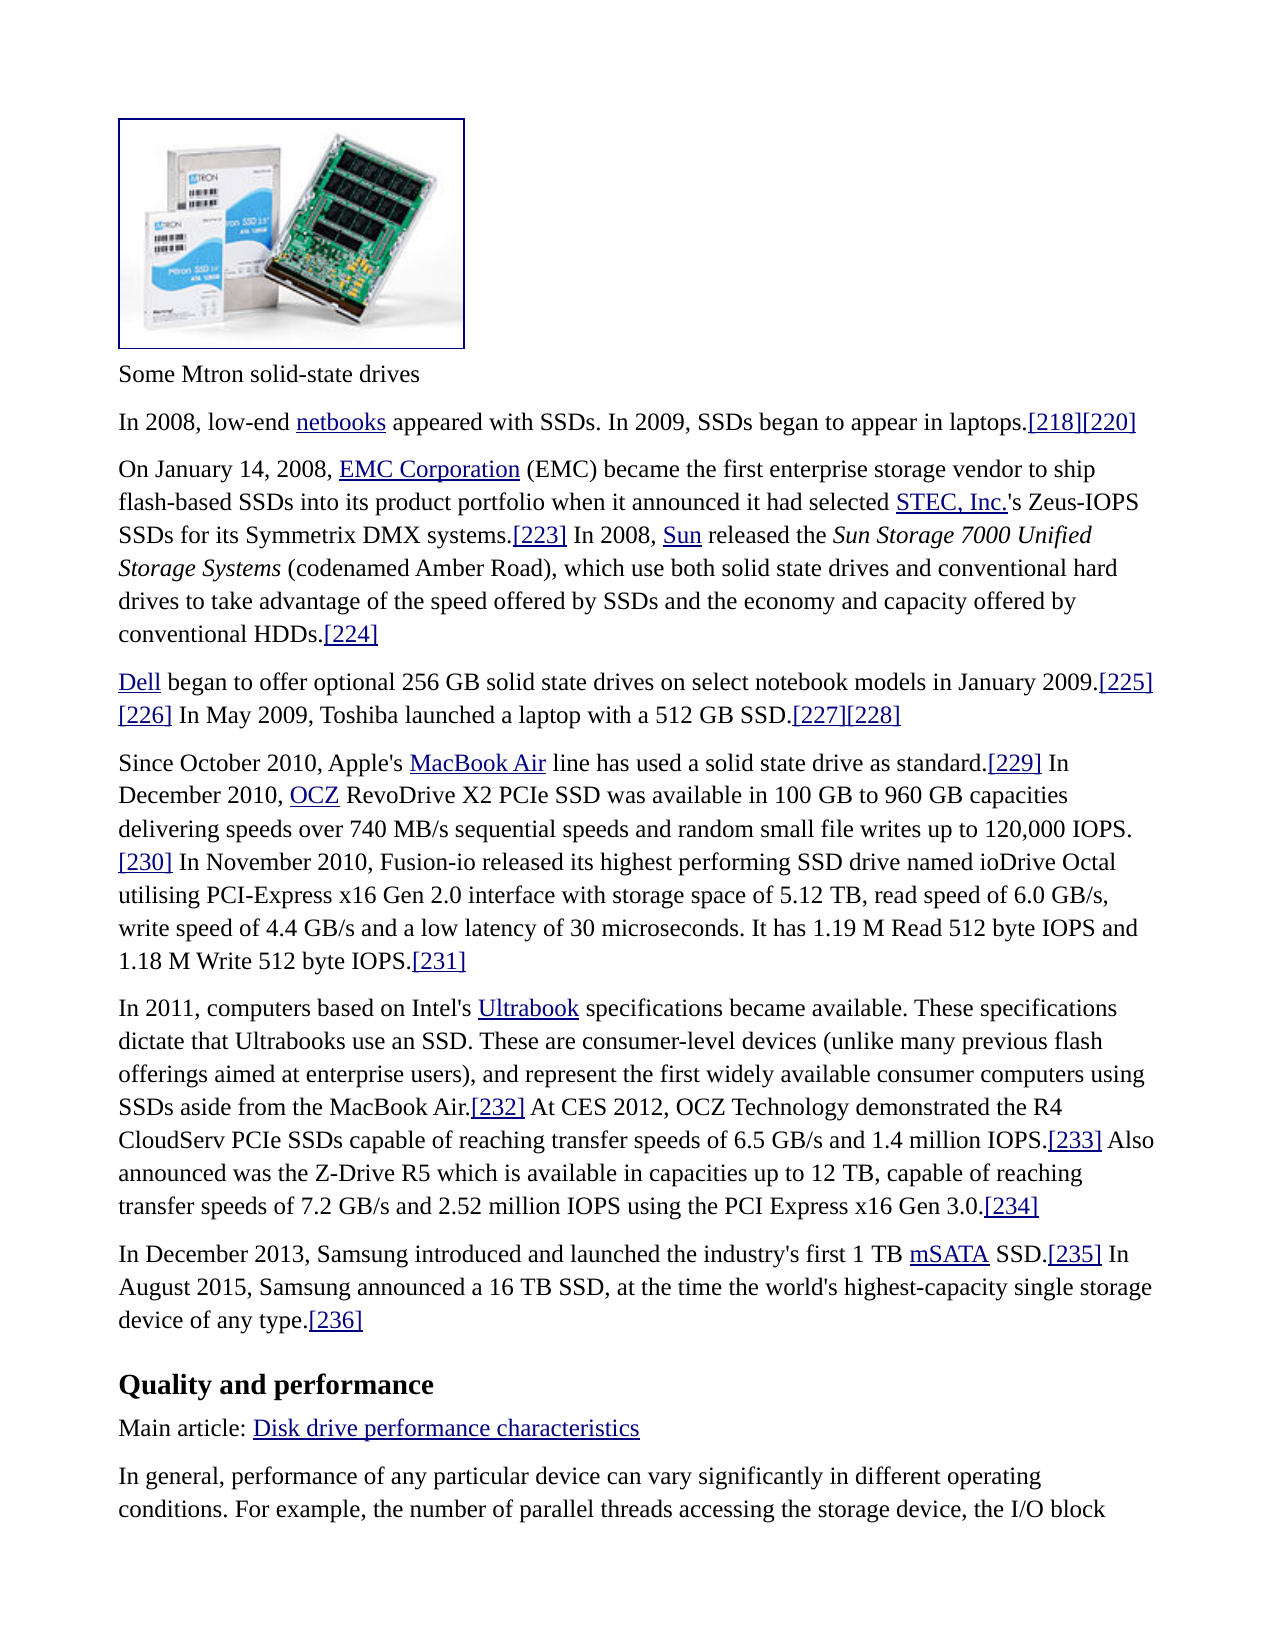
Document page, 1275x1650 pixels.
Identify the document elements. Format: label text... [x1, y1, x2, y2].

text Some Mtron solid-state drives [118, 359, 1157, 388]
text Dell began to offer optional 256 GB solid state drives on select notebook models in January 2009.[225][226] In May 2009, Toshiba launched a laptop with a 512 GB SSD.[227][228] [118, 667, 1157, 729]
subtitle Quality and performance [118, 1367, 1157, 1401]
text In 2011, computers based on Intel's Ultrabook specifications became available. These specifications dictate that Ultrabooks use an SSD. These are consumer-level devices (unlike many previous flash offerings aimed at enterprise users), and represent the first widely available consumer computers using SSDs aside from the MacBook Air.[232] At CES 2012, OCZ Technology demonstrated the R4 CloudServ PCIe SSDs capable of reaching transfer speeds of 6.5 GB/s and 1.4 million IOPS.[233] Also announced was the Z-Drive R5 which is available in capacities up to 12 TB, capable of reaching transfer speeds of 7.2 GB/s and 2.52 million IOPS using the PCI Express x16 Gen 3.0.[234] [118, 993, 1157, 1220]
text Main article: Disk drive performance characteristics [118, 1413, 1157, 1442]
text Since October 2010, Apple's MacBook Air line has used a solid state drive as standard.[229] In December 2010, OCZ RevoDrive X2 PCIe SSD was available in 100 GB to 960 GB capacities delivering speeds over 740 MB/s sequential speeds and random small file writes up to 120,000 IOPS.[230] In November 2010, Fusion-io released its highest performing SSD drive named ioDrive Octal utilising PCI-Express x16 Gen 2.0 interface with storage space of 5.12 TB, read speed of 6.0 GB/s, write speed of 4.4 GB/s and a low latency of 30 microseconds. It has 1.19 M Read 512 byte IOPS and 1.18 M Write 512 byte IOPS.[231] [118, 748, 1157, 974]
text On January 14, 2008, EMC Corporation (EMC) became the first enterprise storage vendor to ship flash-based SSDs into its product portfolio when it announced it had selected STEC, Inc.'s Zeus-IOPS SSDs for its Symmetrix DMX systems.[223] In 2008, Sun released the Sun Storage 7000 Unified Storage Systems (codenamed Amber Road), which use both solid state drives and conventional hard drives to take advantage of the speed offered by SSDs and the economy and capacity offered by conventional HDDs.[224] [118, 454, 1157, 648]
picture [120, 120, 463, 348]
text In December 2013, Samsung introduced and launched the industry's first 1 TB mSATA SSD.[235] In August 2015, Samsung announced a 16 TB SSD, at the time the world's highest-capacity single storage device of any type.[236] [118, 1239, 1157, 1334]
text In general, performance of any particular device can vary significantly in different operating conditions. For example, the number of parallel threads accessing the storage device, the I/O block [118, 1461, 1157, 1523]
text In 2008, low-end netbooks appeared with SSDs. In 2009, SSDs began to appear in laptops.[218][220] [118, 407, 1157, 435]
